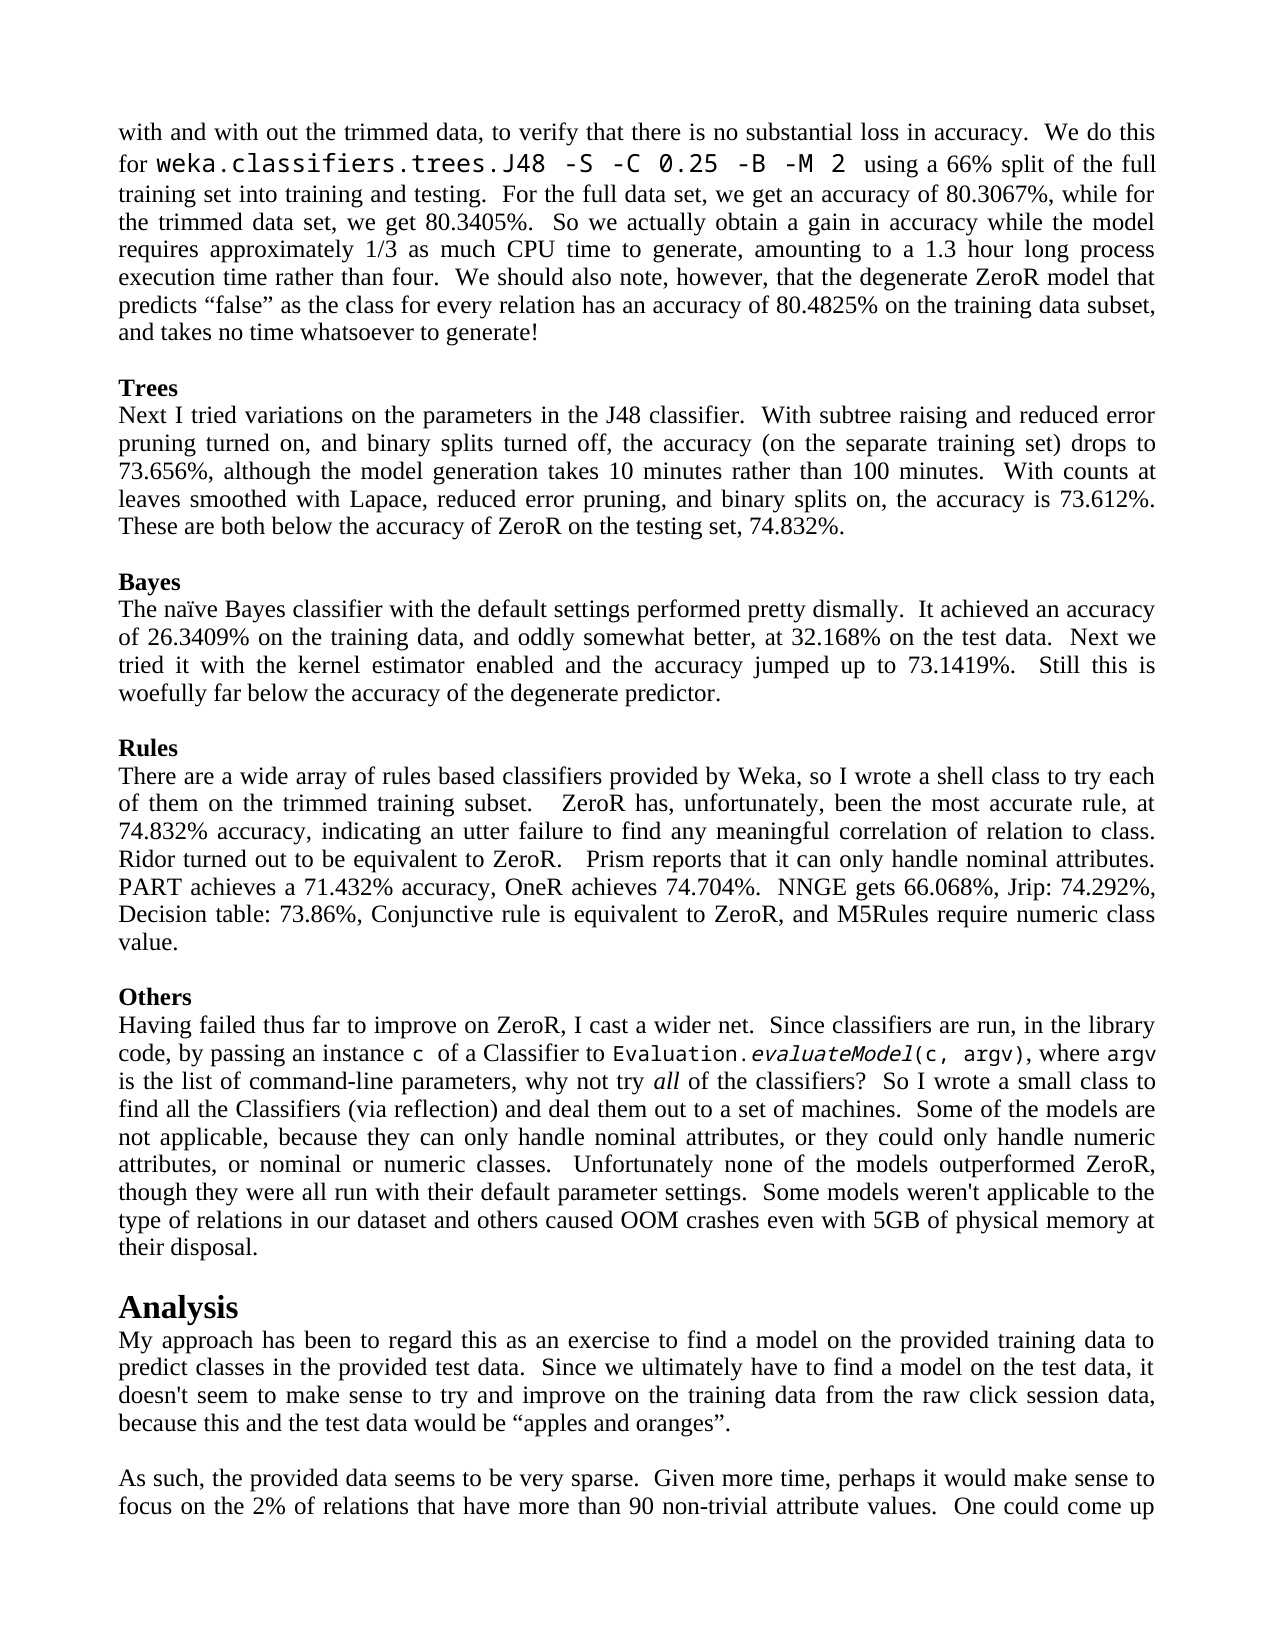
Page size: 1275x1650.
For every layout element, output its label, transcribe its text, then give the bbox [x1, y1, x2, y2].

text The naïve Bayes classifier with the default settings performed pretty dismally. It achieved an accuracy of 26.3409% on the training data, and oddly somewhat better, at 32.168% on the test data. Next we tried it with the kernel estimator enabled and the accuracy jumped up to 73.1419%. Still this is woefully far below the accuracy of the degenerate predictor. [118, 596, 1157, 706]
text As such, the provided data seems to be very sparse. Given more time, perhaps it would make sense to focus on the 2% of relations that have more than 90 non-trivial attribute values. One could come up [118, 1464, 1157, 1520]
text Analysis [118, 1289, 1157, 1326]
text Rules [118, 734, 1157, 762]
text Trees [118, 374, 1157, 402]
text with and with out the trimmed data, to verify that there is no substantial loss in accuracy. We do this for weka.classifiers.trees.J48 -S -C 0.25 -B -M 2 using a 66% split of the full training set into training and testing. For the full data set, we get an accuracy of 80.3067%, while for the trimmed data set, we get 80.3405%. So we actually obtain a gain in accuracy while the model requires approximately 1/3 as much CPU time to generate, amounting to a 1.3 hour long process execution time rather than four. We should also note, however, that the degenerate ZeroR model that predicts “false” as the class for every relation has an accuracy of 80.4825% on the training data subset, and takes no time whatsoever to generate! [118, 118, 1157, 346]
text My approach has been to regard this as an exercise to find a model on the provided training data to predict classes in the provided test data. Since we ultimately have to find a model on the test data, it doesn't seem to make sense to try and improve on the training data from the raw click session data, because this and the test data would be “apples and oranges”. [118, 1326, 1157, 1437]
text Having failed thus far to improve on ZeroR, I cast a wider net. Since classifiers are run, in the library code, by passing an instance c of a Classifier to Evaluation.evaluateModel(c, argv), where argv is the list of command-line parameters, why not try all of the classifiers? So I wrote a small class to find all the Classifiers (via reflection) and deal them out to a set of machines. Some of the models are not applicable, because they can only handle nominal attributes, or they could only handle numeric attributes, or nominal or numeric classes. Unfortunately none of the models outperformed ZeroR, though they were all run with their default parameter settings. Some models weren't applicable to the type of relations in our dataset and others caused OOM crashes even with 5GB of physical memory at their disposal. [118, 1011, 1157, 1261]
text Others [118, 983, 1157, 1011]
text There are a wide array of rules based classifiers provided by Weka, so I wrote a shell class to try each of them on the trimmed training subset. ZeroR has, unfortunately, been the most accurate rule, at 74.832% accuracy, indicating an utter failure to find any meaningful correlation of relation to class. Ridor turned out to be equivalent to ZeroR. Prism reports that it can only handle nominal attributes. PART achieves a 71.432% accuracy, OneR achieves 74.704%. NNGE gets 66.068%, Jrip: 74.292%, Decision table: 73.86%, Conjunctive rule is equivalent to ZeroR, and M5Rules require numeric class value. [118, 762, 1157, 956]
text Bayes [118, 568, 1157, 596]
text Next I tried variations on the parameters in the J48 classifier. With subtree raising and reduced error pruning turned on, and binary splits turned off, the accuracy (on the separate training set) drops to 73.656%, although the model generation takes 10 minutes rather than 100 minutes. With counts at leaves smoothed with Lapace, reduced error pruning, and binary splits on, the accuracy is 73.612%. These are both below the accuracy of ZeroR on the testing set, 74.832%. [118, 402, 1157, 540]
